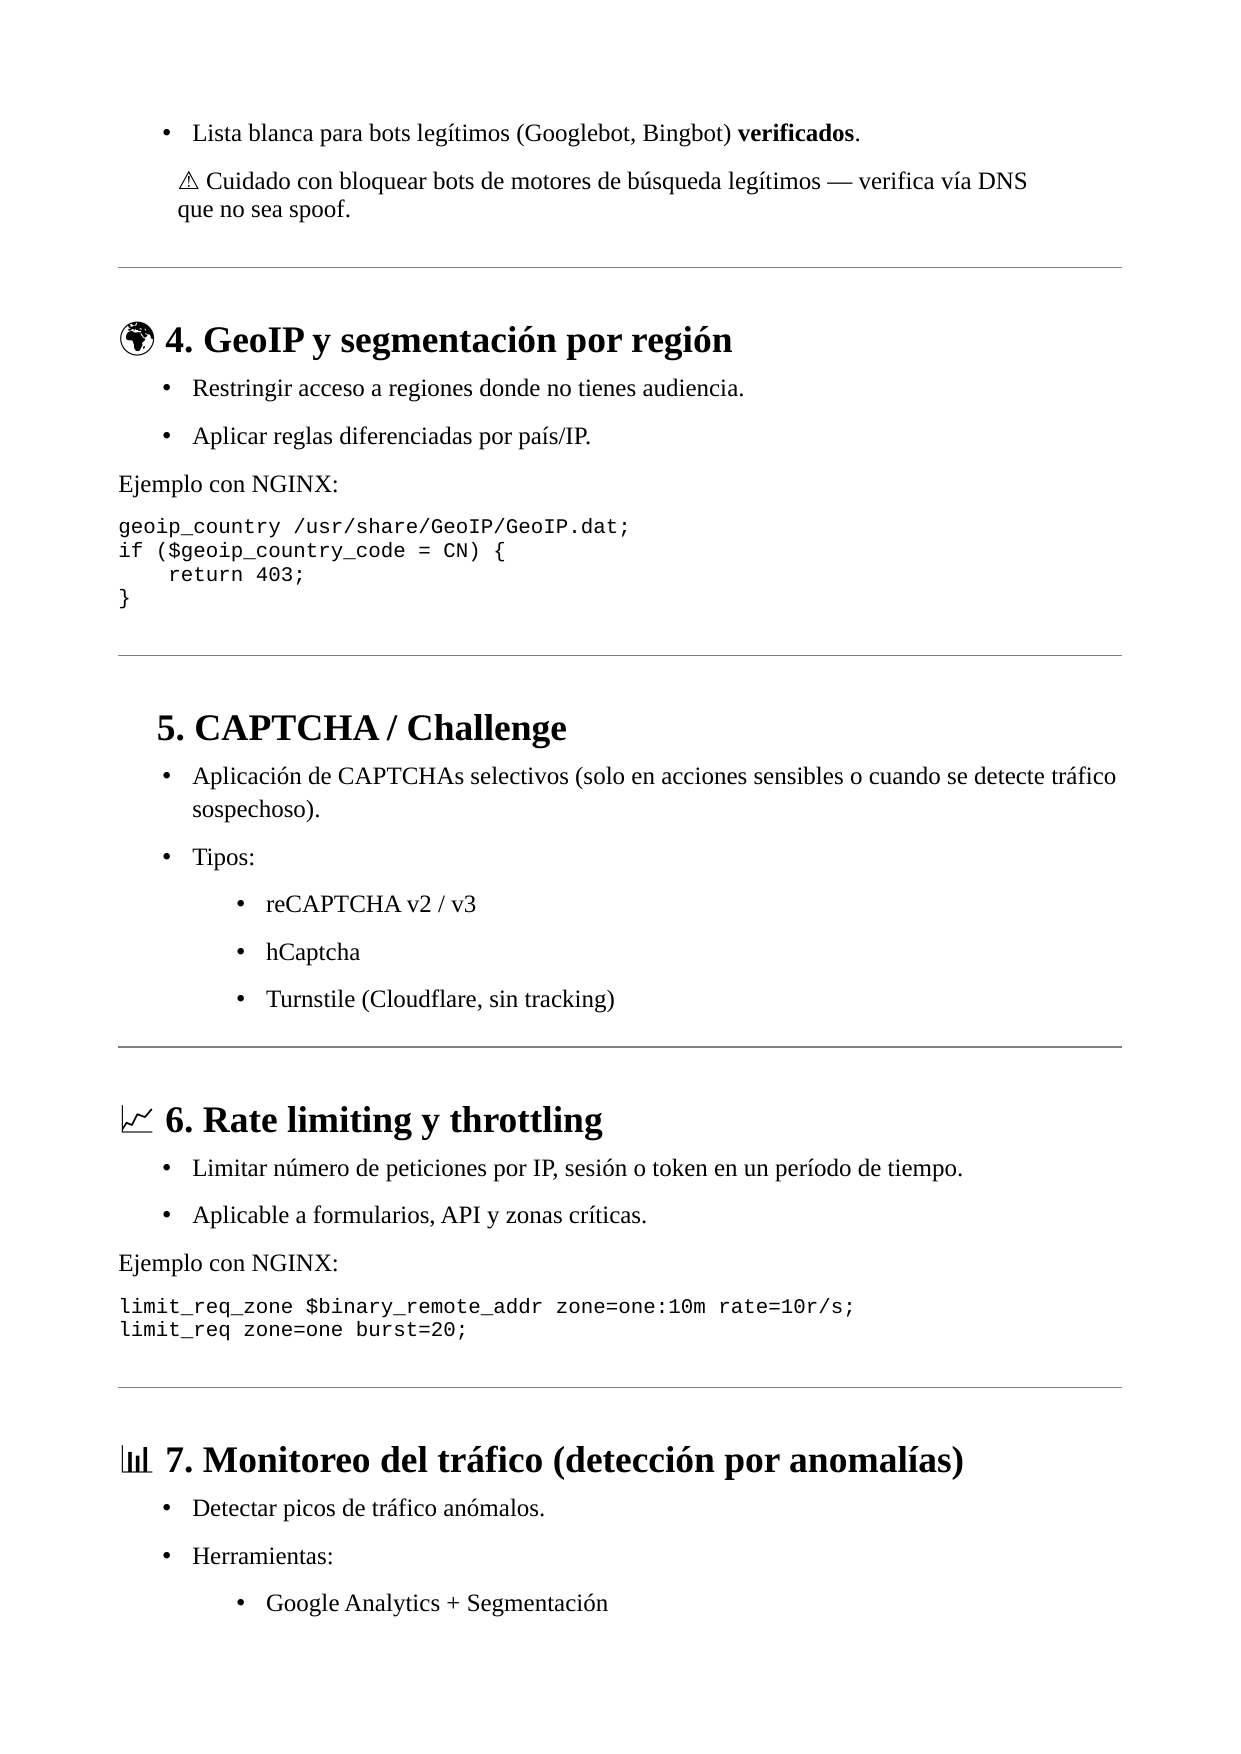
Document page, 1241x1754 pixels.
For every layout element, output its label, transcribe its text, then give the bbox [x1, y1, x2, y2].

text } [118, 587, 1122, 611]
text geoip_country /usr/share/GeoIP/GeoIP.dat; [118, 516, 1122, 540]
subtitle 📊 7. Monitoreo del tráfico (detección por anomalías) [118, 1437, 1122, 1481]
text return 403; [118, 563, 1122, 587]
text limit_req_zone $binary_remote_addr zone=one:10m rate=10r/s; [118, 1296, 1122, 1319]
list Lista blanca para bots legítimos (Googlebot, Bingbot) verificados. [162, 118, 1122, 147]
list Limitar número de peticiones por IP, sesión o token en un período de tiempo. [162, 1153, 1122, 1182]
subtitle 📈 6. Rate limiting y throttling [118, 1097, 1122, 1140]
list Aplicable a formularios, API y zonas críticas. [162, 1200, 1122, 1229]
list Detectar picos de tráfico anómalos. [162, 1493, 1122, 1522]
list Aplicar reglas diferenciadas por país/IP. [162, 421, 1122, 450]
list hCaptcha [236, 937, 1122, 966]
list Turnstile (Cloudflare, sin tracking) [236, 984, 1122, 1013]
text ⚠️ Cuidado con bloquear bots de motores de búsqueda legítimos — verifica vía DNS que no sea spoof. [177, 166, 1063, 223]
list Aplicación de CAPTCHAs selectivos (solo en acciones sensibles o cuando se detecte tráfico sospechoso). [162, 761, 1122, 823]
text if ($geoip_country_code = CN) { [118, 540, 1122, 563]
text limit_req zone=one burst=20; [118, 1319, 1122, 1343]
list Restringir acceso a regiones donde no tienes audiencia. [162, 373, 1122, 402]
text Ejemplo con NGINX: [118, 469, 1122, 497]
subtitle ✅ 5. CAPTCHA / Challenge [118, 705, 1122, 748]
list reCAPTCHA v2 / v3 [236, 889, 1122, 918]
subtitle 🌍 4. GeoIP y segmentación por región [118, 318, 1122, 361]
list Google Analytics + Segmentación [236, 1588, 1122, 1617]
list Herramientas: [162, 1541, 1122, 1569]
list Tipos: [162, 842, 1122, 870]
text Ejemplo con NGINX: [118, 1248, 1122, 1277]
